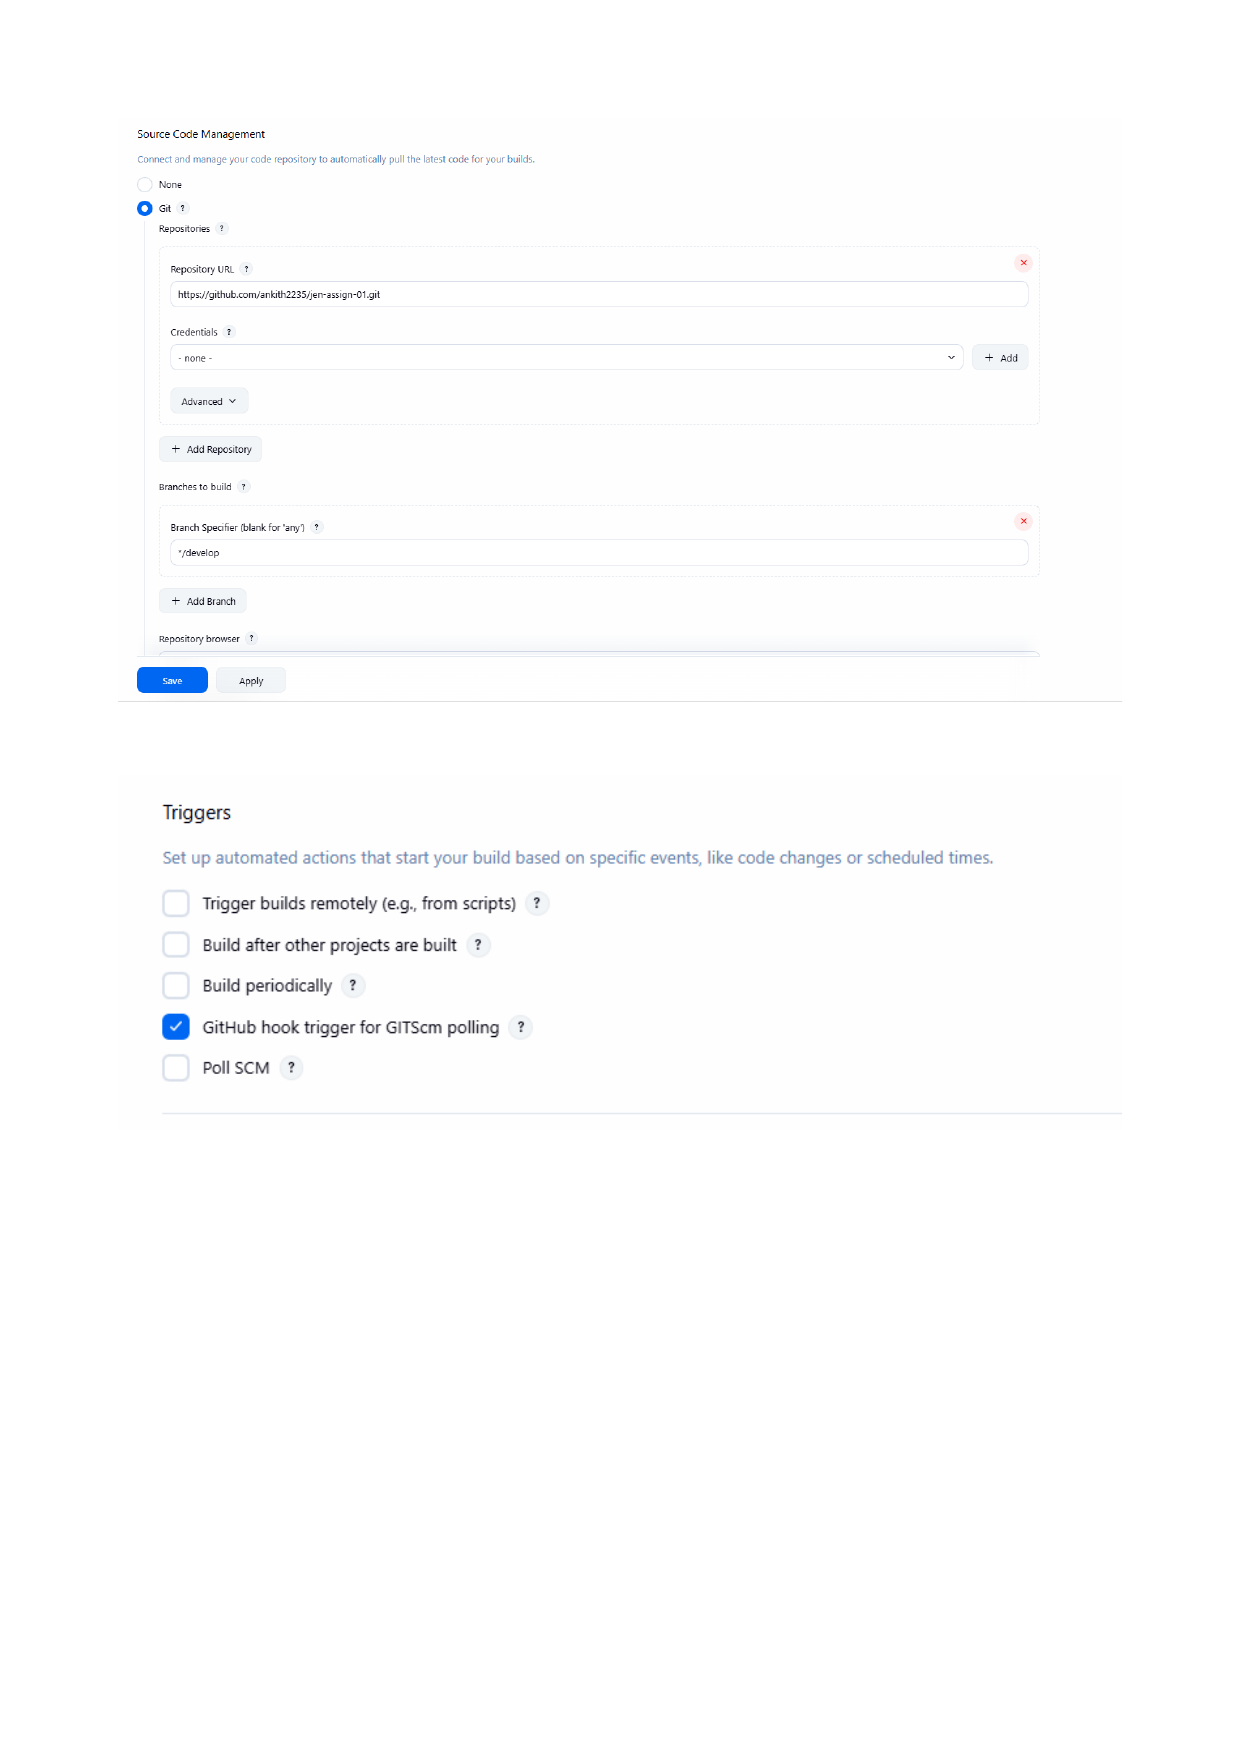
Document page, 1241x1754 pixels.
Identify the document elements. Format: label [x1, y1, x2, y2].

picture [118, 775, 1123, 1130]
picture [118, 118, 1123, 702]
